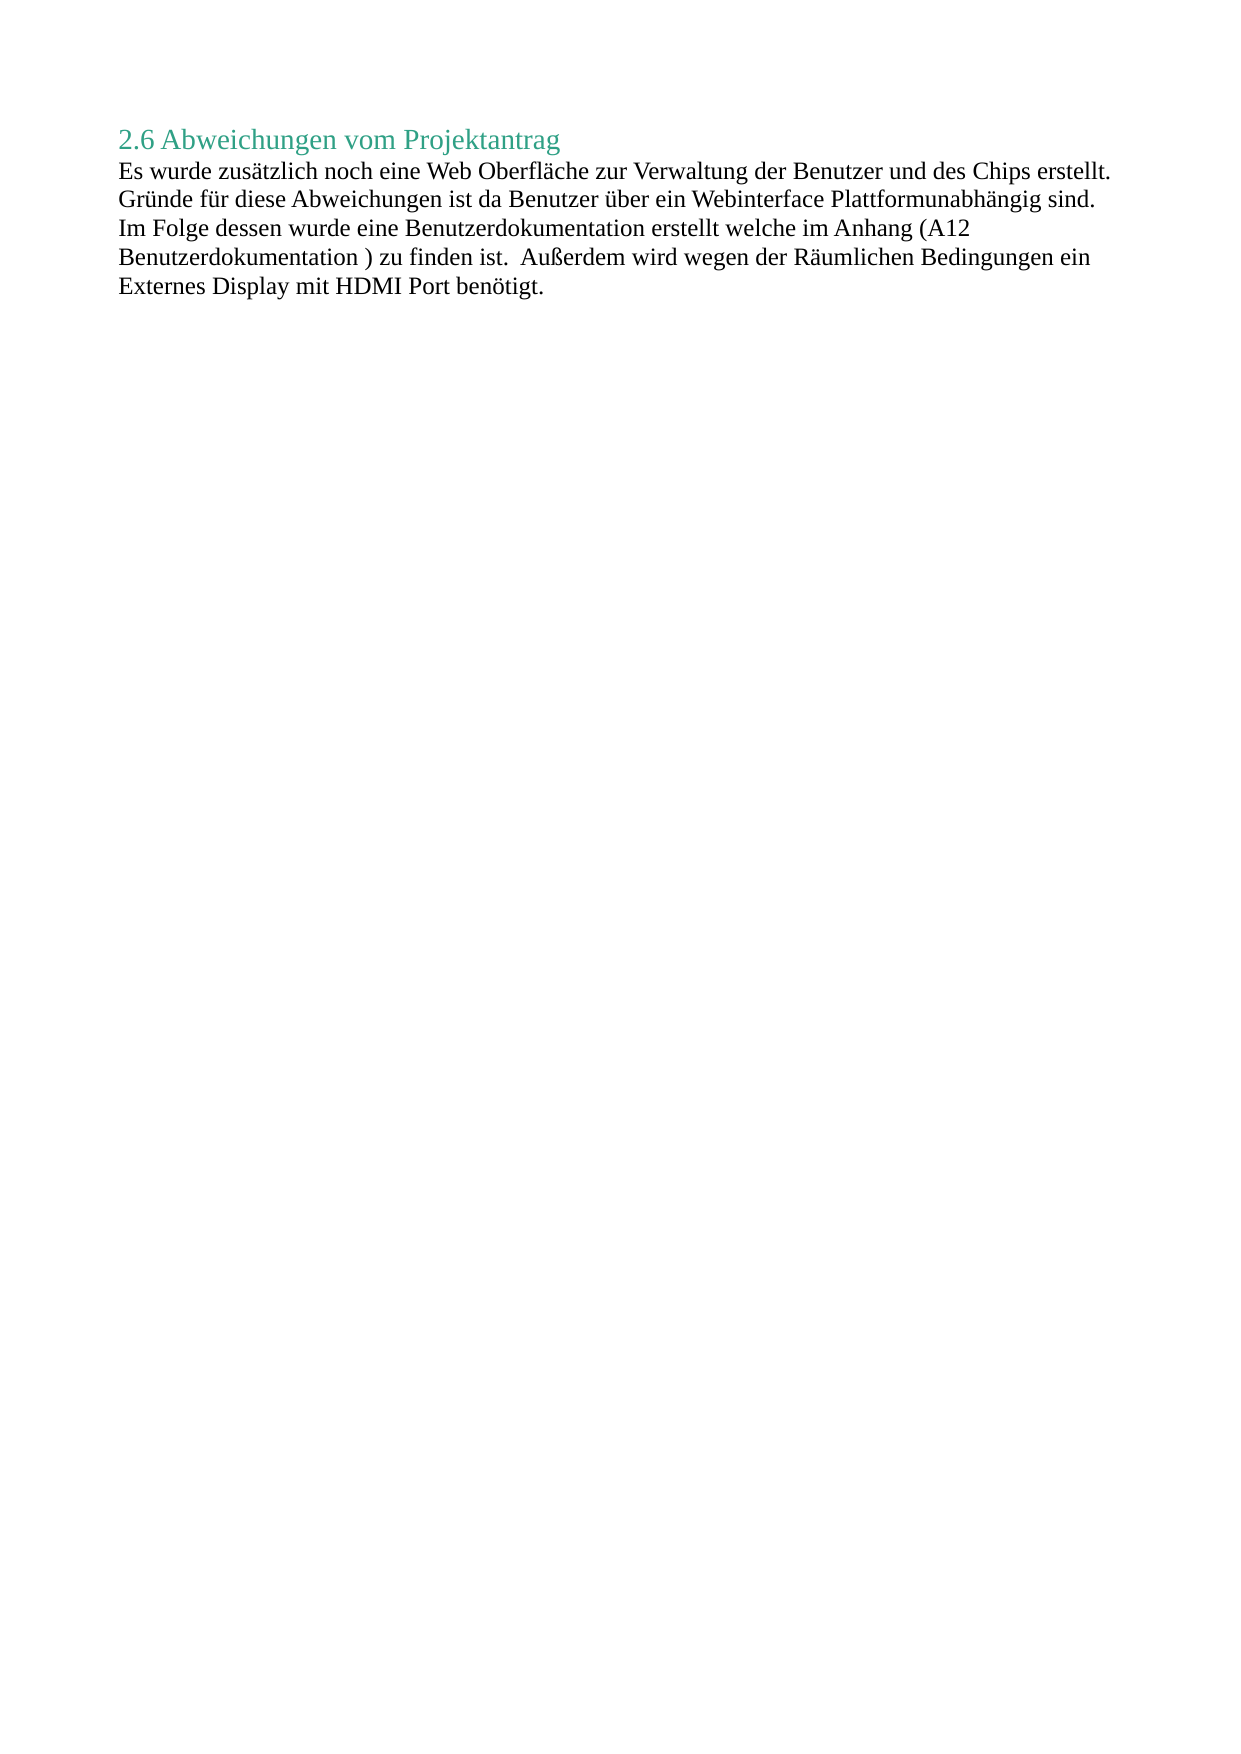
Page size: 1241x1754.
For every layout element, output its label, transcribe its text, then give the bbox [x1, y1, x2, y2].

text Gründe für diese Abweichungen ist da Benutzer über ein Webinterface Plattformunabhängig sind. [118, 184, 1122, 213]
text Im Folge dessen wurde eine Benutzerdokumentation erstellt welche im Anhang (A12 Benutzerdokumentation ) zu finden ist. Außerdem wird wegen der Räumlichen Bedingungen ein Externes Display mit HDMI Port benötigt. [118, 213, 1122, 299]
subtitle 2.6 Abweichungen vom Projektantrag [118, 122, 1122, 156]
text Es wurde zusätzlich noch eine Web Oberfläche zur Verwaltung der Benutzer und des Chips erstellt. [118, 156, 1122, 184]
